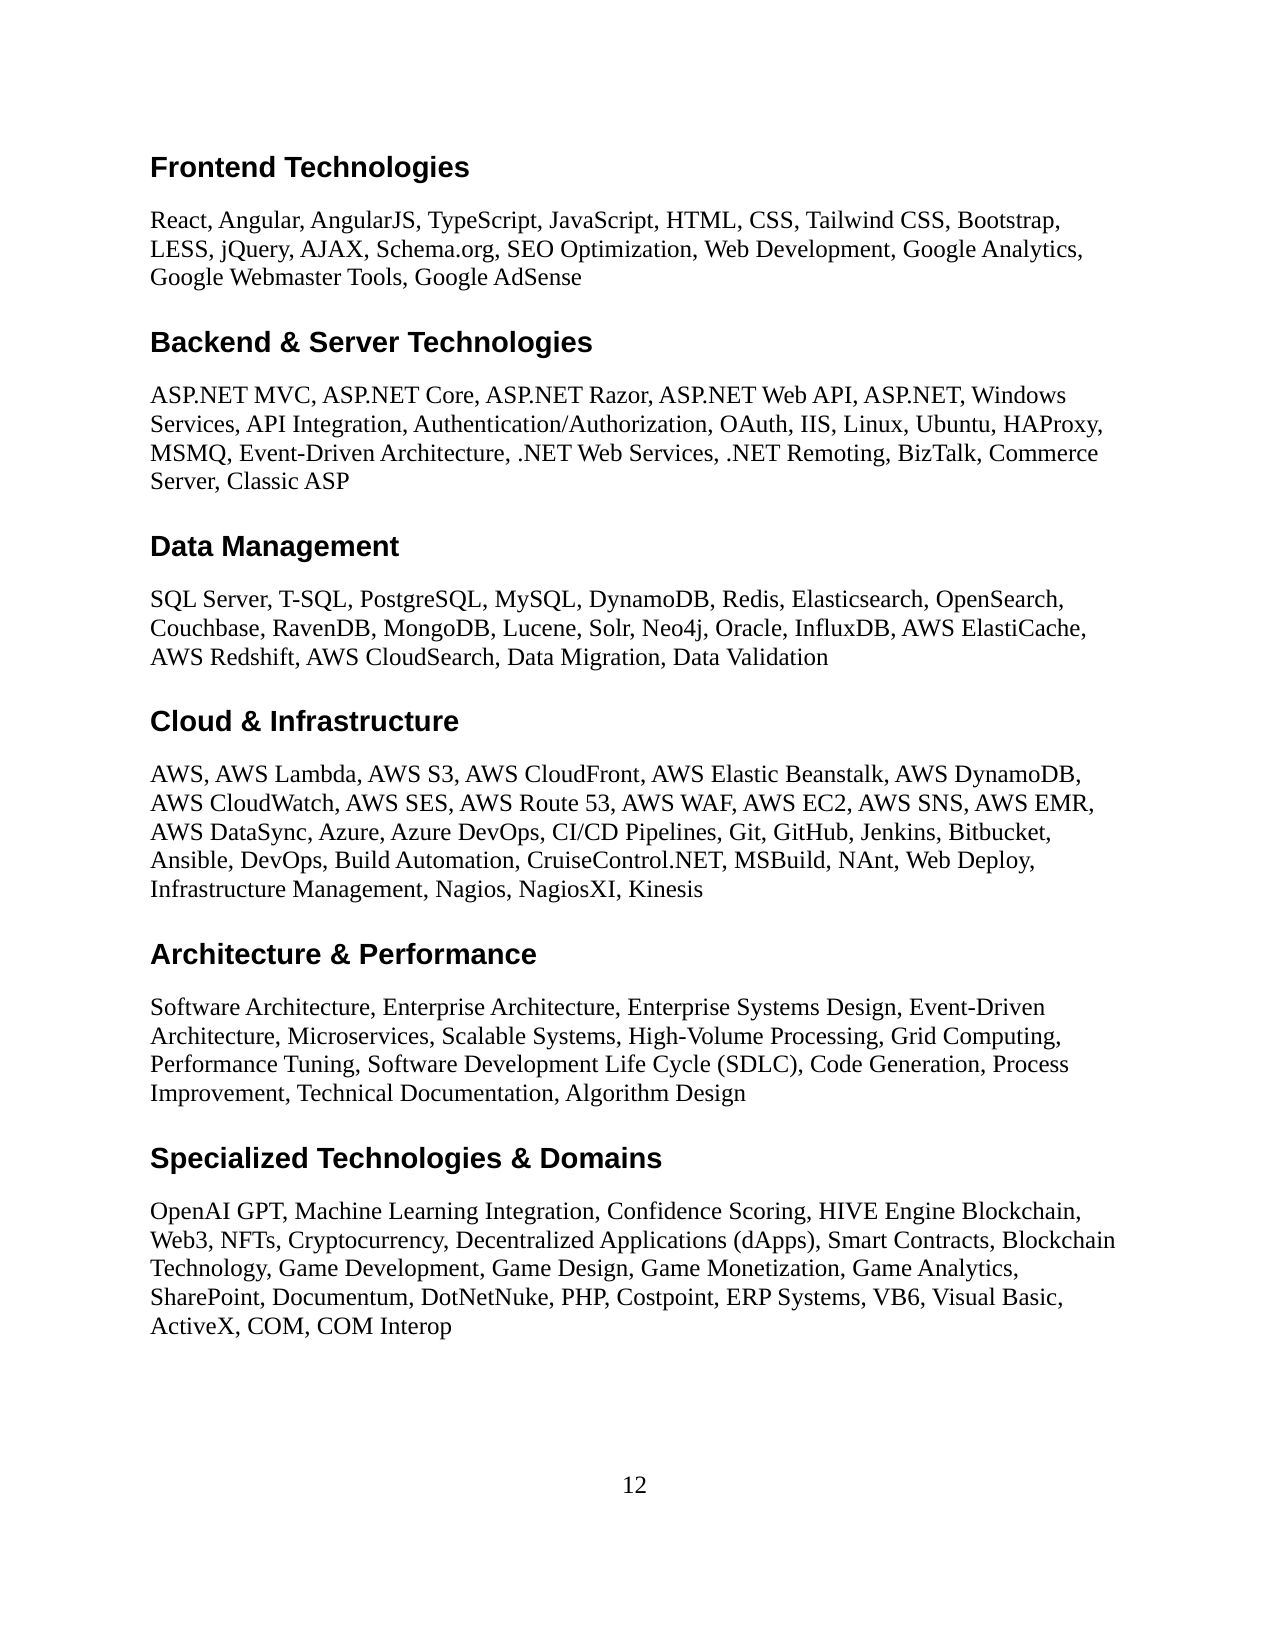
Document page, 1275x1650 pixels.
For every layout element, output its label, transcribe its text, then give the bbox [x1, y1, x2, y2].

subtitle Cloud & Infrastructure [150, 704, 1125, 738]
subtitle Specialized Technologies & Domains [150, 1141, 1125, 1174]
text ASP.NET MVC, ASP.NET Core, ASP.NET Razor, ASP.NET Web API, ASP.NET, Windows Services, API Integration, Authentication/Authorization, OAuth, IIS, Linux, Ubuntu, HAProxy, MSMQ, Event-Driven Architecture, .NET Web Services, .NET Remoting, BizTalk, Commerce Server, Classic ASP [150, 380, 1125, 495]
text SQL Server, T-SQL, PostgreSQL, MySQL, DynamoDB, Redis, Elasticsearch, OpenSearch, Couchbase, RavenDB, MongoDB, Lucene, Solr, Neo4j, Oracle, InfluxDB, AWS ElastiCache, AWS Redshift, AWS CloudSearch, Data Migration, Data Validation [150, 584, 1125, 670]
subtitle Data Management [150, 529, 1125, 563]
text React, Angular, AngularJS, TypeScript, JavaScript, HTML, CSS, Tailwind CSS, Bootstrap, LESS, jQuery, AJAX, Schema.org, SEO Optimization, Web Development, Google Analytics, Google Webmaster Tools, Google AdSense [150, 205, 1125, 291]
subtitle Frontend Technologies [150, 150, 1125, 183]
text OpenAI GPT, Machine Learning Integration, Confidence Scoring, HIVE Engine Blockchain, Web3, NFTs, Cryptocurrency, Decentralized Applications (dApps), Smart Contracts, Blockchain Technology, Game Development, Game Design, Game Monetization, Game Analytics, SharePoint, Documentum, DotNetNuke, PHP, Costpoint, ERP Systems, VB6, Visual Basic, ActiveX, COM, COM Interop [150, 1196, 1125, 1340]
text Software Architecture, Enterprise Architecture, Enterprise Systems Design, Event-Driven Architecture, Microservices, Scalable Systems, High-Volume Processing, Grid Computing, Performance Tuning, Software Development Life Cycle (SDLC), Code Generation, Process Improvement, Technical Documentation, Algorithm Design [150, 992, 1125, 1107]
subtitle Architecture & Performance [150, 937, 1125, 971]
text AWS, AWS Lambda, AWS S3, AWS CloudFront, AWS Elastic Beanstalk, AWS DynamoDB, AWS CloudWatch, AWS SES, AWS Route 53, AWS WAF, AWS EC2, AWS SNS, AWS EMR, AWS DataSync, Azure, Azure DevOps, CI/CD Pipelines, Git, GitHub, Jenkins, Bitbucket, Ansible, DevOps, Build Automation, CruiseControl.NET, MSBuild, NAnt, Web Deploy, Infrastructure Management, Nagios, NagiosXI, Kinesis [150, 759, 1125, 903]
subtitle Backend & Server Technologies [150, 325, 1125, 359]
